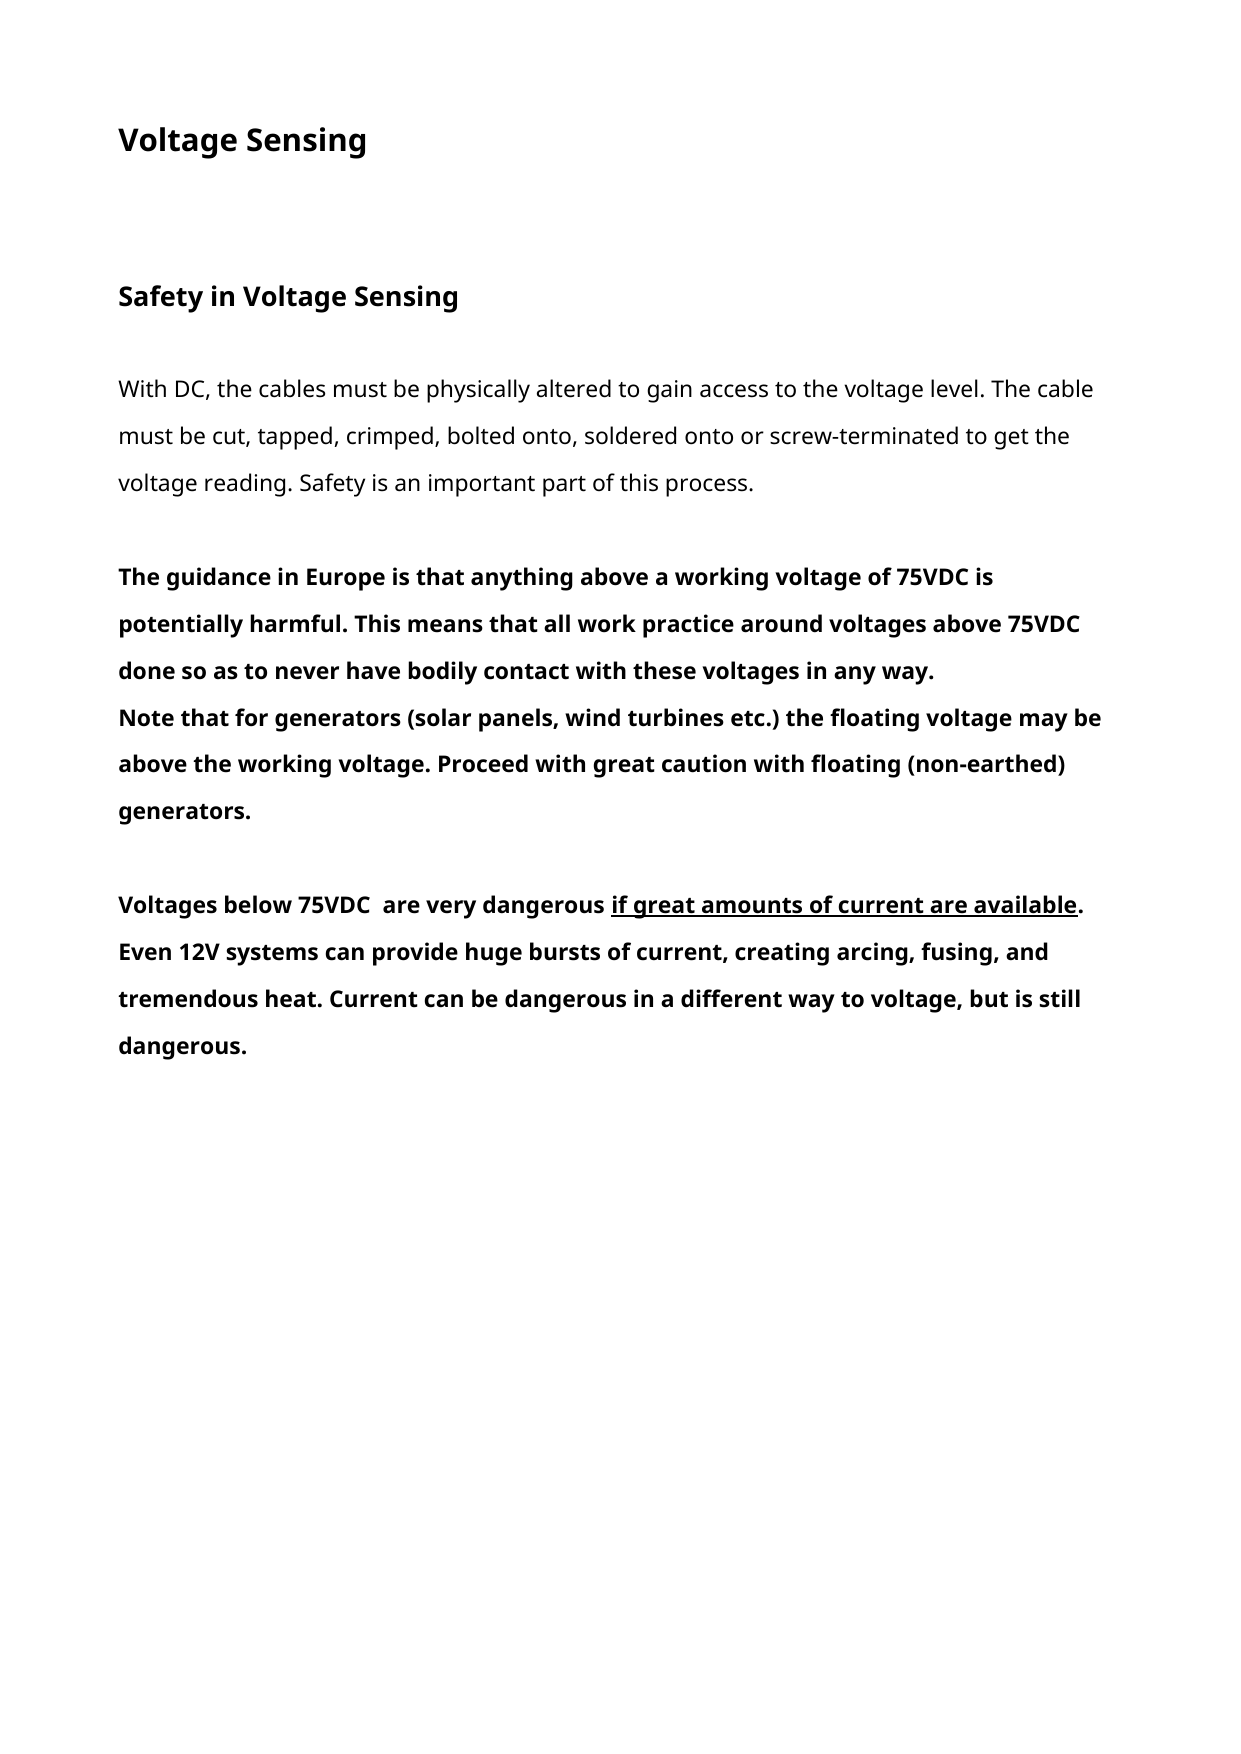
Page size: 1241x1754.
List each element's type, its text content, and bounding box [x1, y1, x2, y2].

text With DC, the cables must be physically altered to gain access to the voltage level. The cable must be cut, tapped, crimped, bolted onto, soldered onto or screw-terminated to get the voltage reading. Safety is an important part of this process. [118, 373, 1122, 498]
subtitle Voltage Sensing [118, 118, 1122, 161]
text The guidance in Europe is that anything above a working voltage of 75VDC is potentially harmful. This means that all work practice around voltages above 75VDC done so as to never have bodily contact with these voltages in any way. [118, 561, 1122, 686]
text Voltages below 75VDC are very dangerous if great amounts of current are available. Even 12V systems can provide huge bursts of current, creating arcing, fusing, and tremendous heat. Current can be dangerous in a different way to voltage, but is still dangerous. [118, 889, 1122, 1061]
text Note that for generators (solar panels, wind turbines etc.) the floating voltage may be above the working voltage. Proceed with great caution with floating (non-earthed) generators. [118, 702, 1122, 827]
subtitle Safety in Voltage Sensing [118, 277, 1122, 314]
